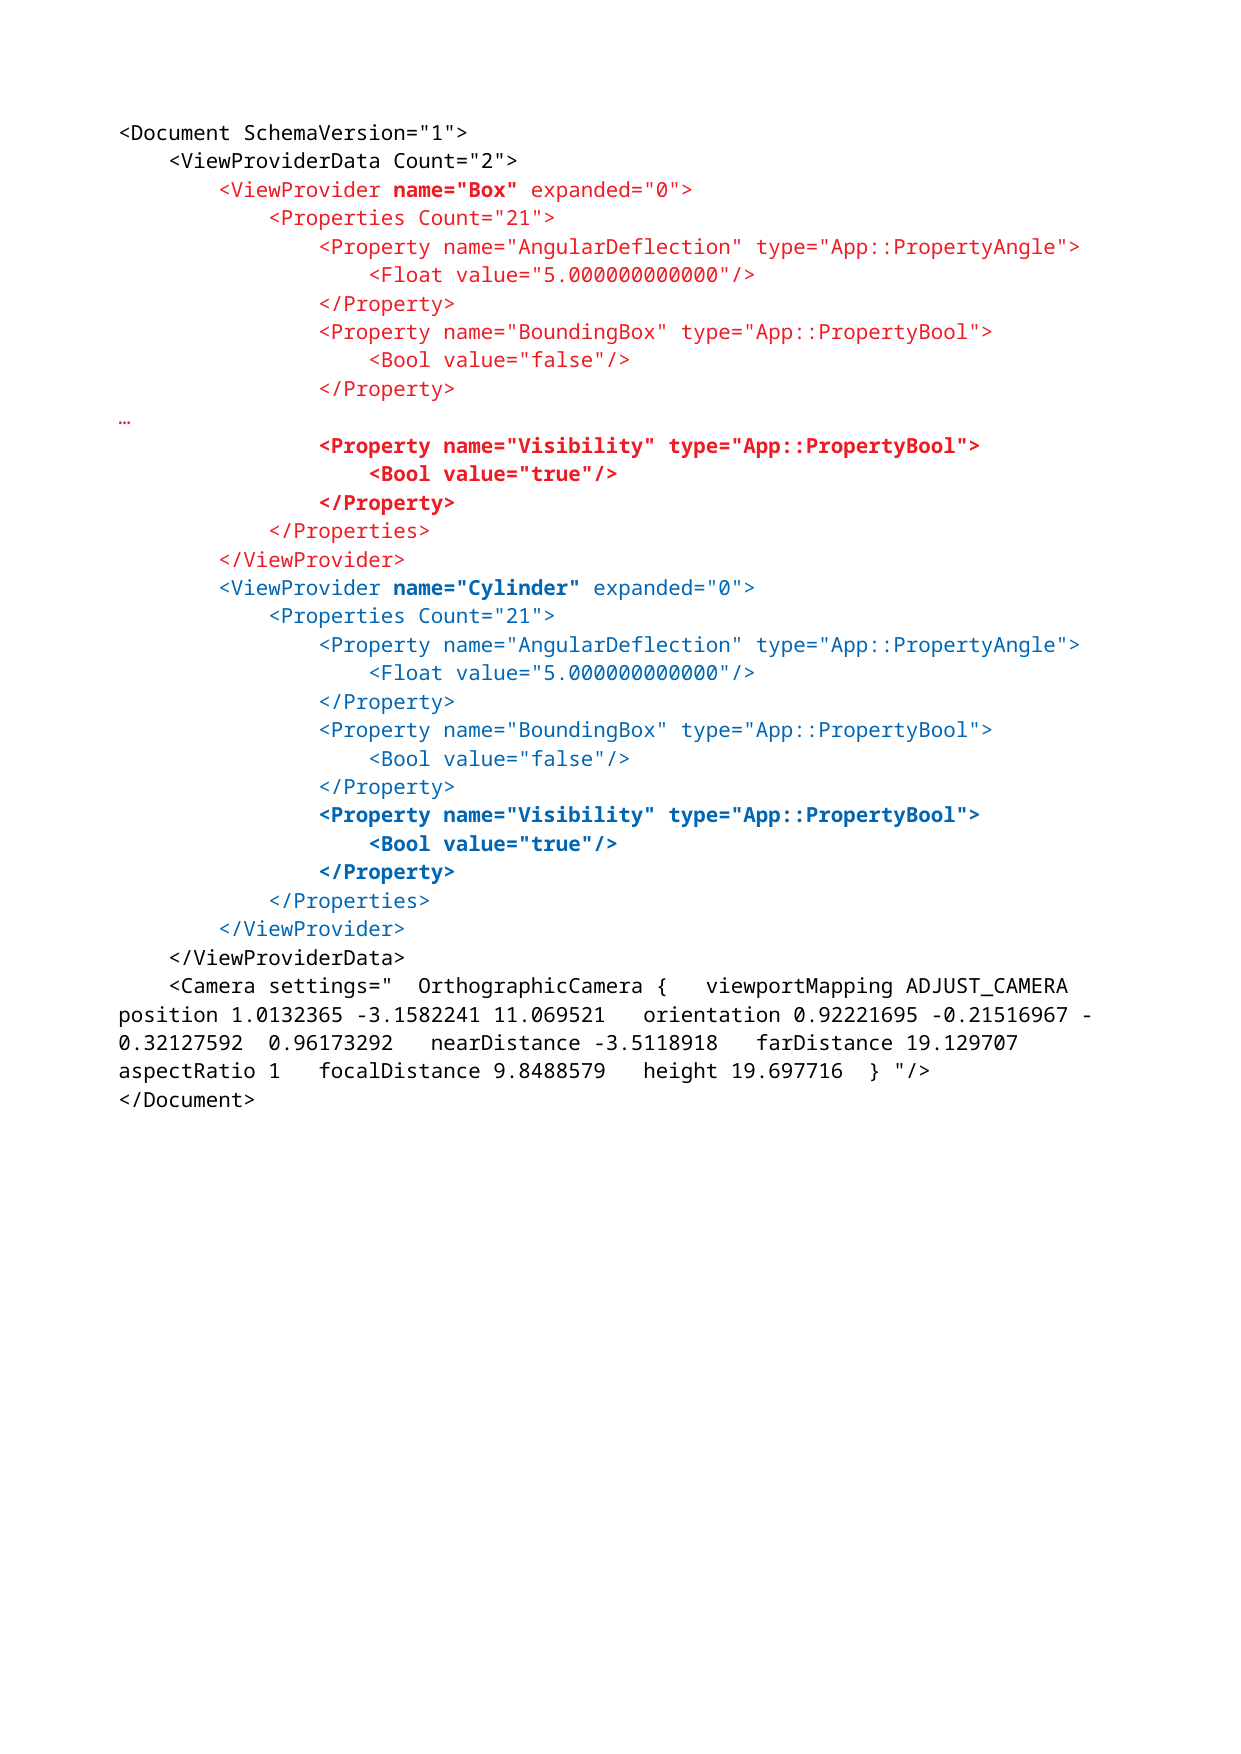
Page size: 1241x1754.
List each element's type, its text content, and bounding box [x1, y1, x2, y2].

text <ViewProviderData Count="2"> [118, 147, 1122, 175]
text </ViewProvider> [118, 914, 1122, 943]
text <Bool value="true"/> [118, 829, 1122, 857]
text <Bool value="true"/> [118, 459, 1122, 488]
text <Float value="5.000000000000"/> [118, 658, 1122, 687]
text </Property> [118, 857, 1122, 886]
text </Property> [118, 687, 1122, 715]
text </Property> [118, 488, 1122, 516]
text </Properties> [118, 886, 1122, 914]
text <Properties Count="21"> [118, 602, 1122, 630]
text <Property name="AngularDeflection" type="App::PropertyAngle"> [118, 232, 1122, 260]
text <Property name="Visibility" type="App::PropertyBool"> [118, 431, 1122, 459]
text </Properties> [118, 516, 1122, 545]
text <ViewProvider name="Cylinder" expanded="0"> [118, 573, 1122, 602]
text <ViewProvider name="Box" expanded="0"> [118, 175, 1122, 203]
text <Property name="AngularDeflection" type="App::PropertyAngle"> [118, 630, 1122, 658]
text <Bool value="false"/> [118, 744, 1122, 772]
text <Property name="BoundingBox" type="App::PropertyBool"> [118, 317, 1122, 346]
text … [118, 402, 1122, 431]
text <Property name="BoundingBox" type="App::PropertyBool"> [118, 715, 1122, 744]
text <Float value="5.000000000000"/> [118, 260, 1122, 289]
text </ViewProvider> [118, 545, 1122, 573]
text </Property> [118, 772, 1122, 801]
text <Bool value="false"/> [118, 346, 1122, 374]
text <Properties Count="21"> [118, 203, 1122, 232]
text <Camera settings=" OrthographicCamera { viewportMapping ADJUST_CAMERA position 1.0132365 -3.1582241 11.069521 orientation 0.92221695 -0.21516967 -0.32127592 0.96173292 nearDistance -3.5118918 farDistance 19.129707 aspectRatio 1 focalDistance 9.8488579 height 19.697716 } "/> [118, 971, 1122, 1085]
text </Document> [118, 1085, 1122, 1113]
text </Property> [118, 289, 1122, 317]
text </Property> [118, 374, 1122, 402]
text <Document SchemaVersion="1"> [118, 118, 1122, 147]
text <Property name="Visibility" type="App::PropertyBool"> [118, 801, 1122, 829]
text </ViewProviderData> [118, 943, 1122, 971]
